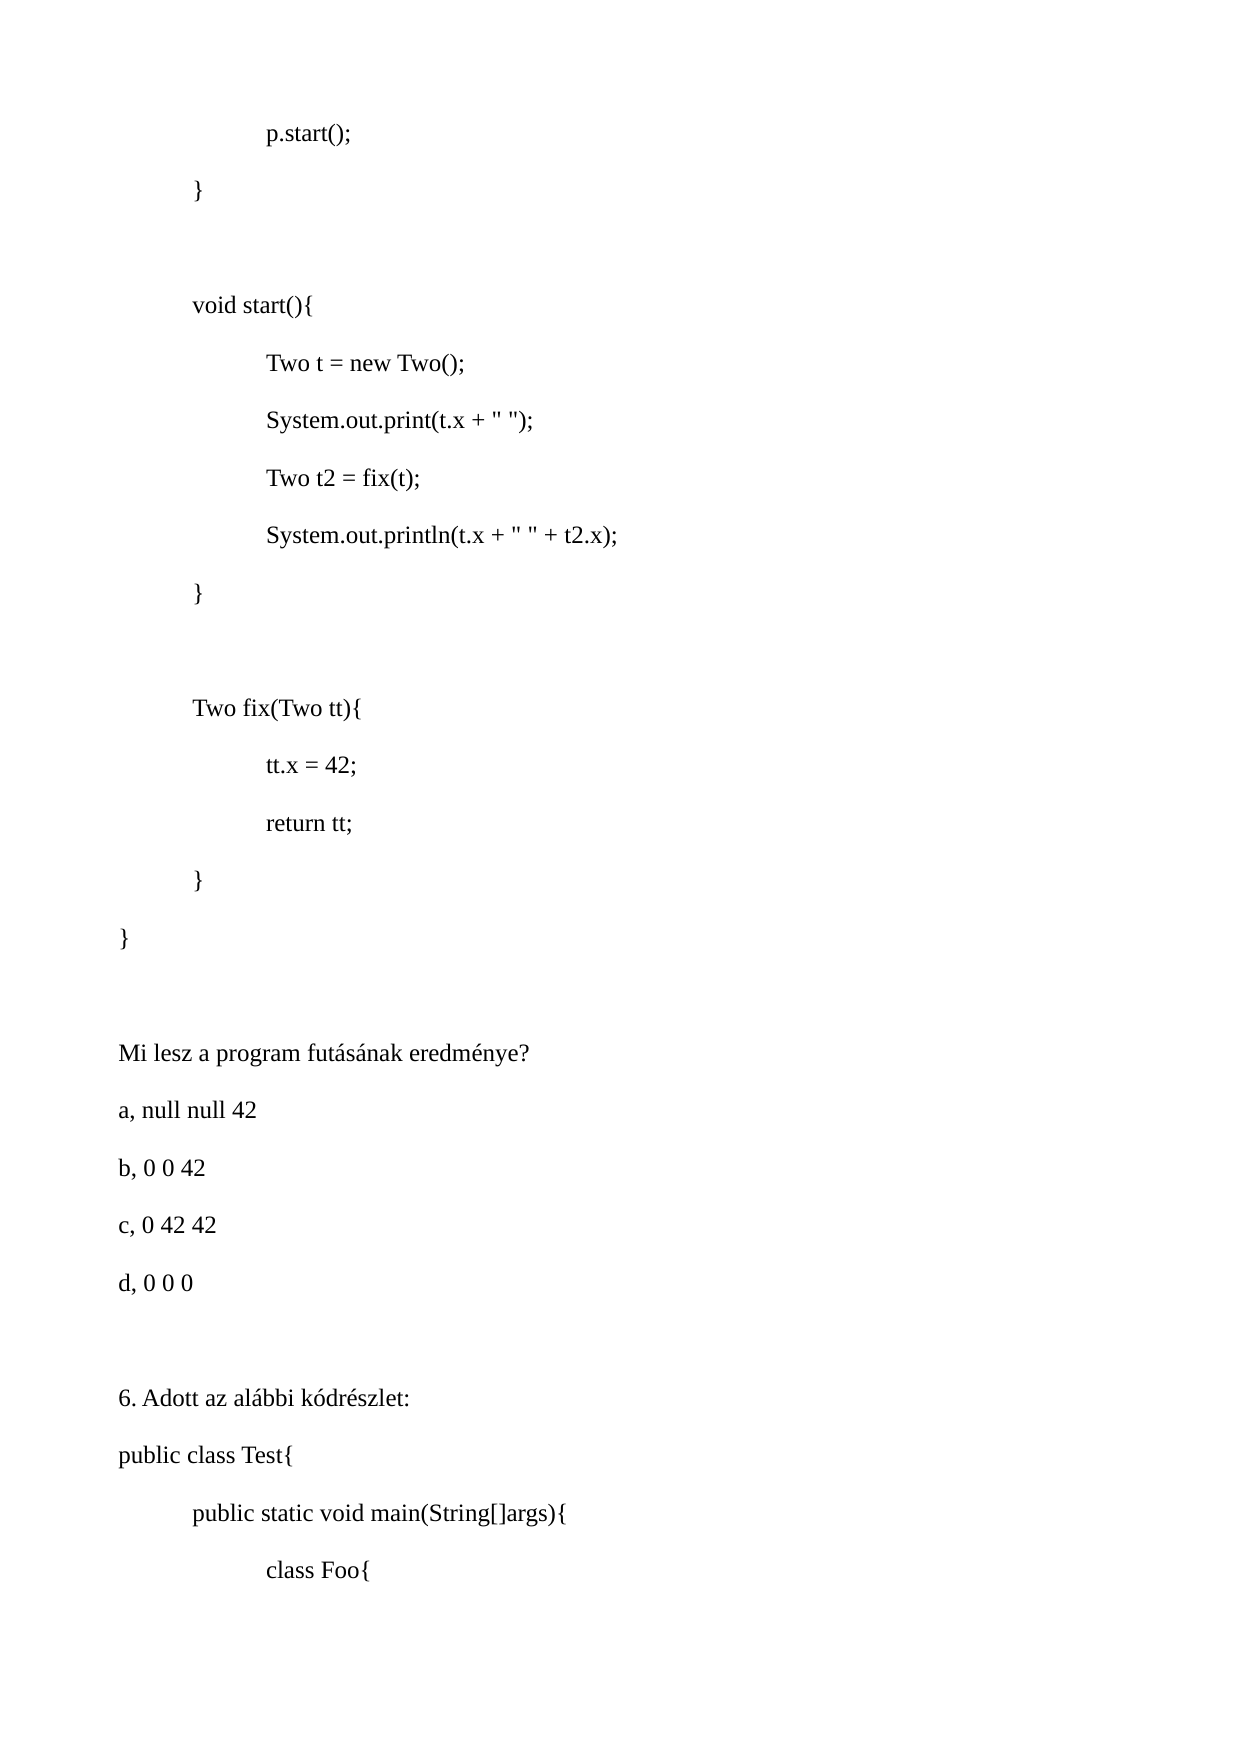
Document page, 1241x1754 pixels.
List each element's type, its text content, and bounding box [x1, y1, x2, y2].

text } [118, 176, 1122, 204]
text Two fix(Two tt){ [118, 693, 1122, 722]
text } [118, 923, 1122, 952]
text d, 0 0 0 [118, 1268, 1122, 1297]
text c, 0 42 42 [118, 1211, 1122, 1239]
text b, 0 0 42 [118, 1153, 1122, 1182]
text Two t2 = fix(t); [118, 463, 1122, 492]
text class Foo{ [118, 1556, 1122, 1584]
text } [118, 866, 1122, 894]
text a, null null 42 [118, 1096, 1122, 1124]
text p.start(); [118, 118, 1122, 147]
text System.out.print(t.x + " "); [118, 406, 1122, 434]
text Mi lesz a program futásának eredménye? [118, 1038, 1122, 1067]
text public static void main(String[]args){ [118, 1498, 1122, 1527]
text Two t = new Two(); [118, 348, 1122, 377]
text } [118, 578, 1122, 607]
text return tt; [118, 808, 1122, 837]
text tt.x = 42; [118, 751, 1122, 779]
text 6. Adott az alábbi kódrészlet: [118, 1383, 1122, 1412]
text void start(){ [118, 291, 1122, 319]
text System.out.println(t.x + " " + t2.x); [118, 521, 1122, 549]
text public class Test{ [118, 1441, 1122, 1469]
